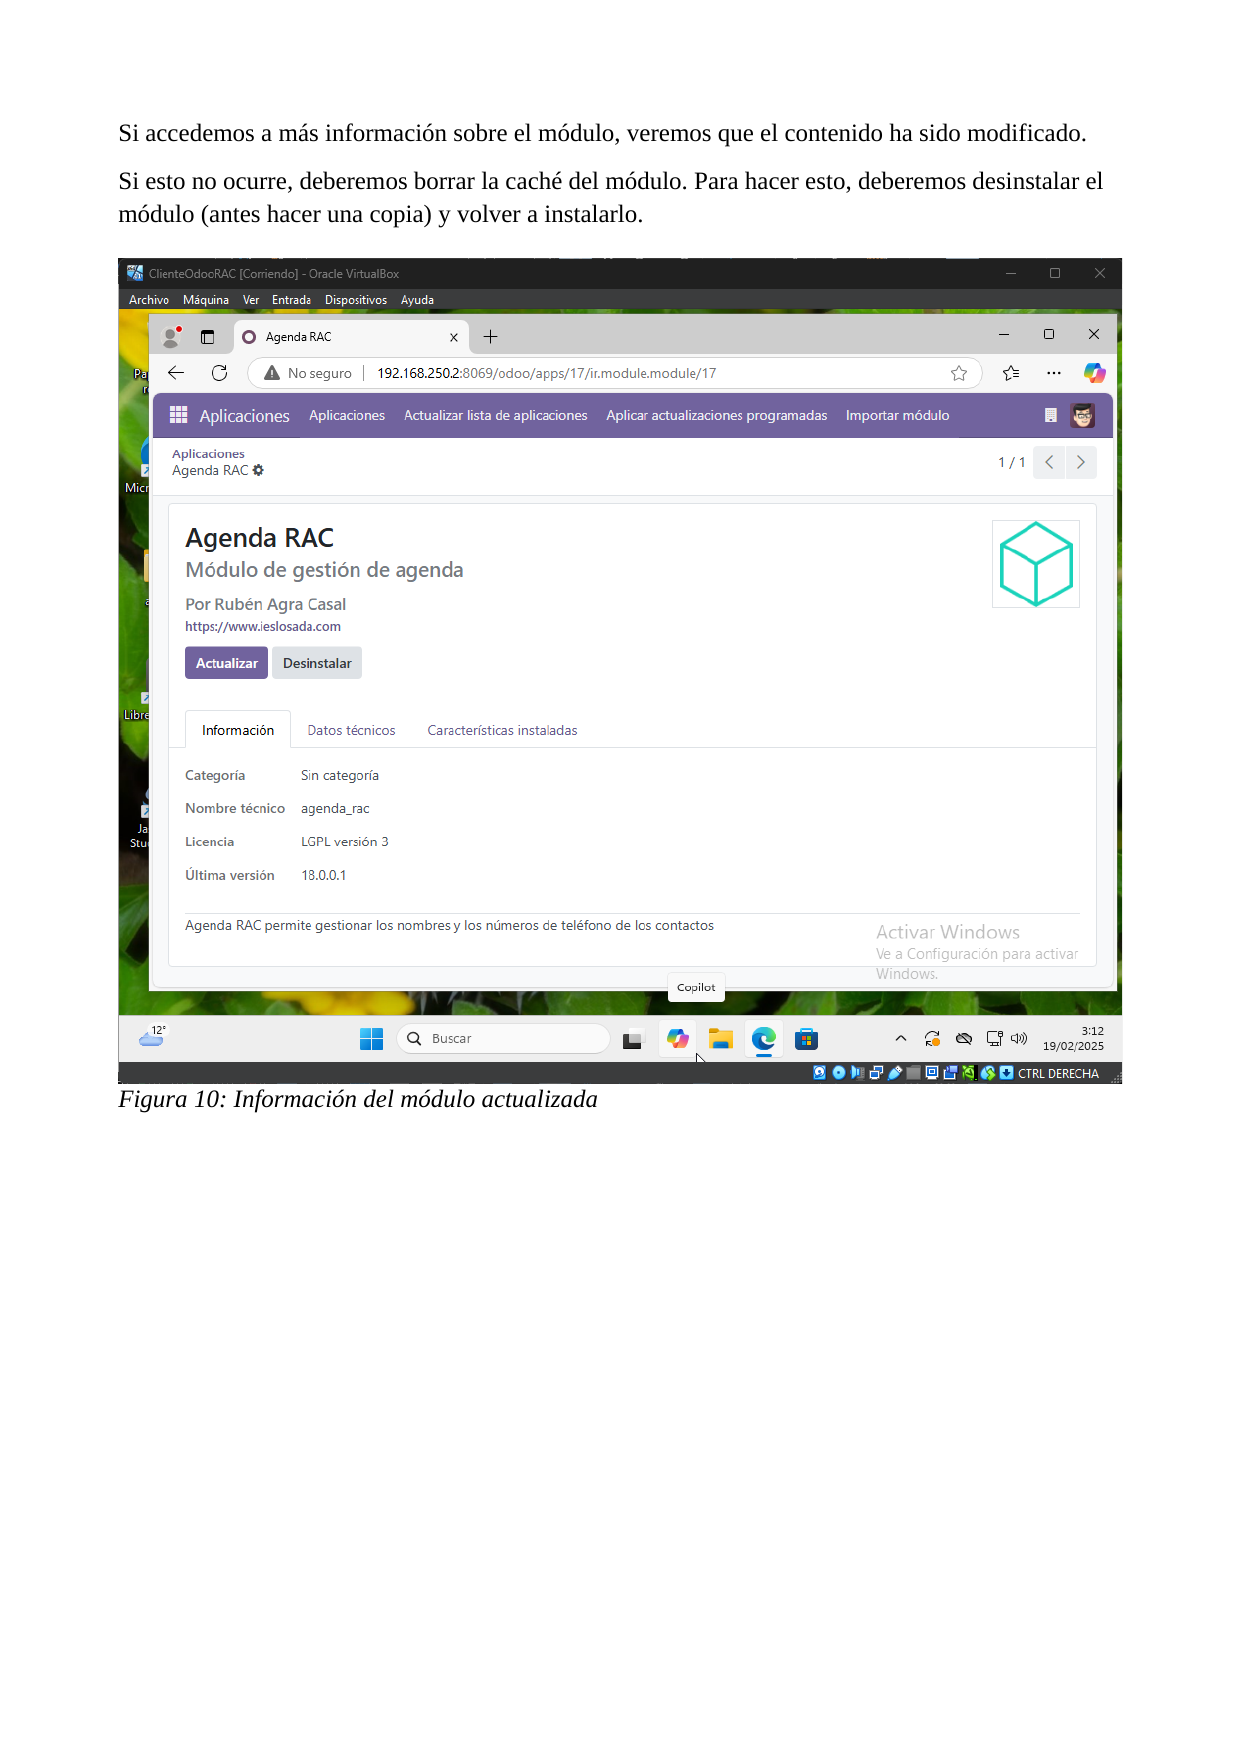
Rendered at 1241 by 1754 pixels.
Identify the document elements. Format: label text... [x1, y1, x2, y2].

text Si accedemos a más información sobre el módulo, veremos que el contenido ha sido modificado. [118, 118, 1122, 147]
text Figura 10: Información del módulo actualizada [118, 1084, 1122, 1112]
text Si esto no ocurre, deberemos borrar la caché del módulo. Para hacer esto, deberemos desinstalar el módulo (antes hacer una copia) y volver a instalarlo. [118, 166, 1122, 227]
picture [118, 258, 1123, 1084]
